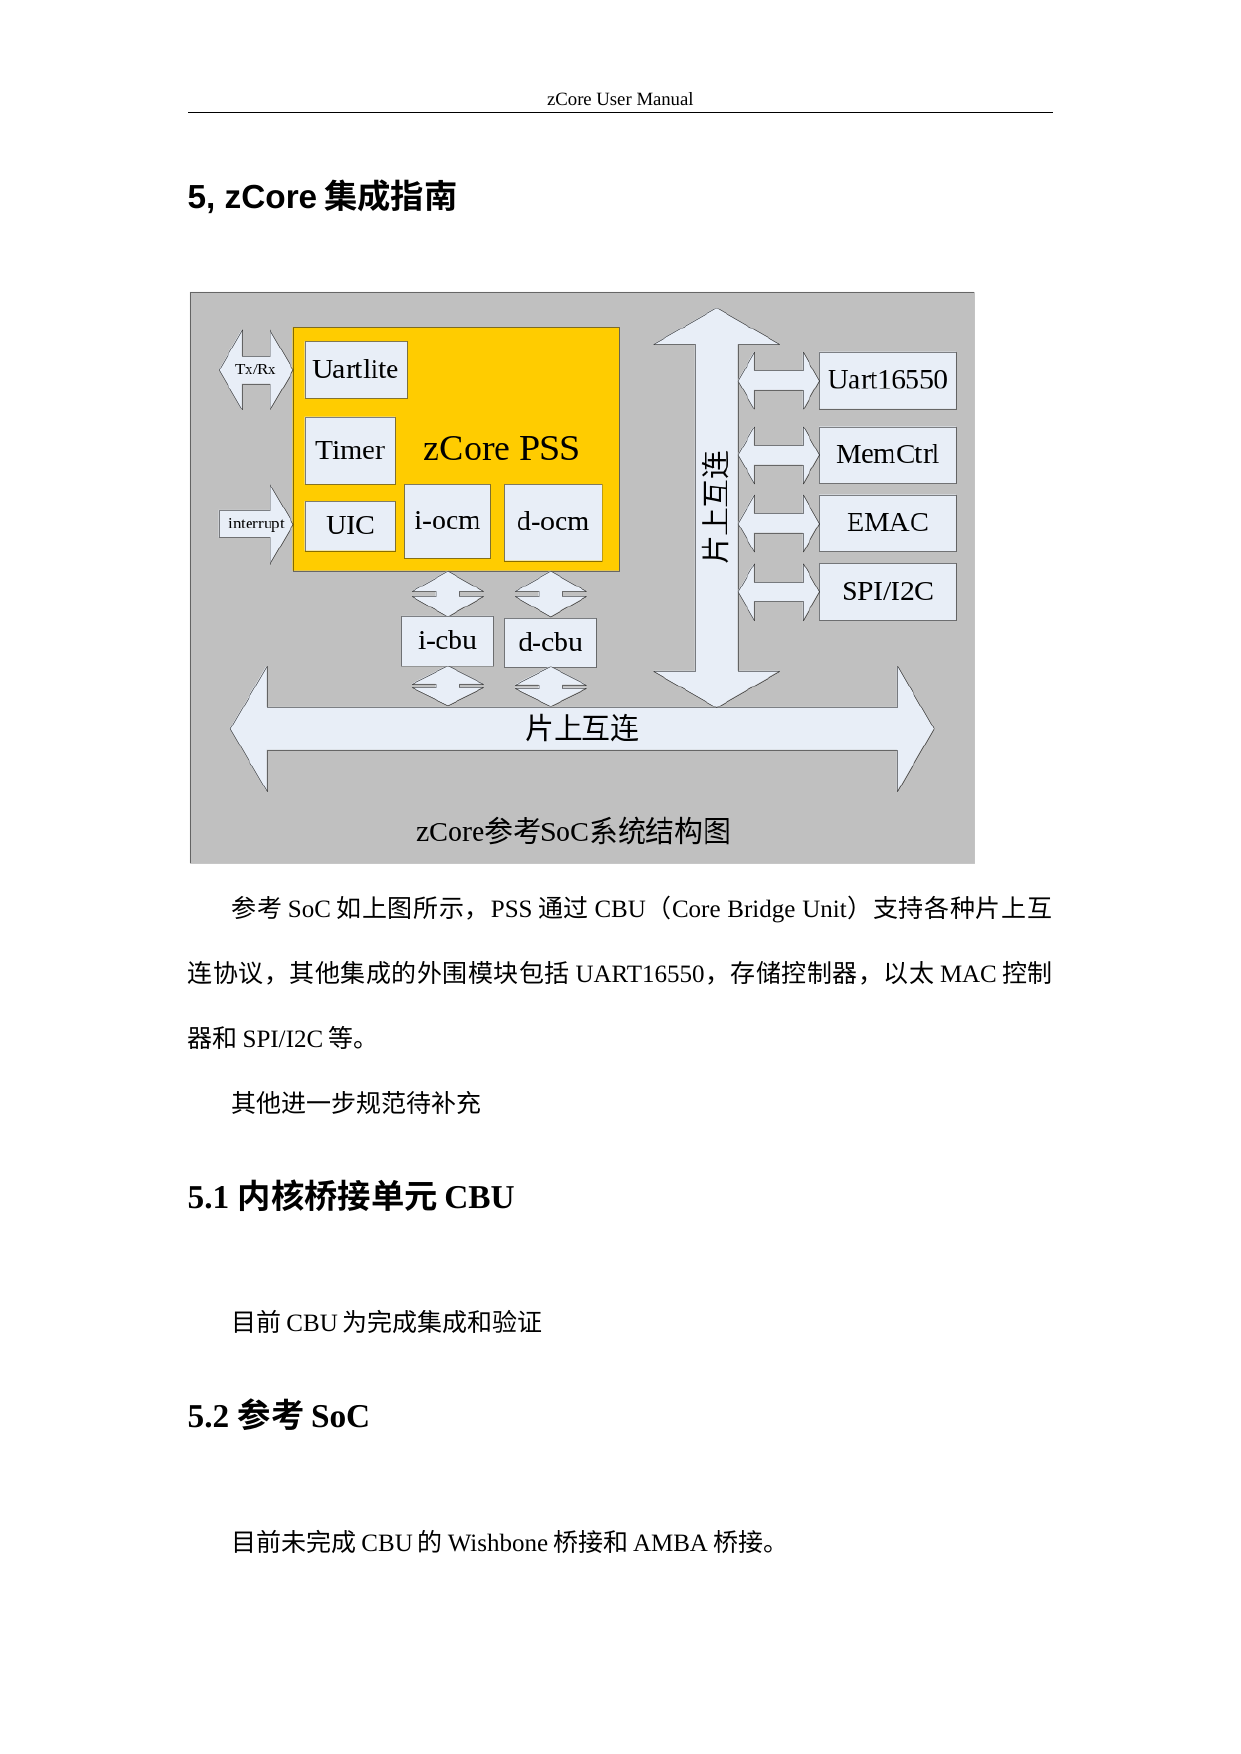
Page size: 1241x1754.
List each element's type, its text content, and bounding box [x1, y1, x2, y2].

text 目前未完成CBU的Wishbone桥接和AMBA桥接。 [187, 1508, 1053, 1573]
subtitle 5.2 参考SoC [187, 1381, 1053, 1446]
subtitle 5, zCore集成指南 [187, 162, 1053, 227]
text 目前CBU为完成集成和验证 [187, 1288, 1053, 1353]
text 参考SoC如上图所示，PSS通过CBU（Core Bridge Unit）支持各种片上互连协议，其他集成的外围模块包括UART16550，存储控制器，以太MAC控制器和SPI/I2C等。 [187, 874, 1053, 1069]
text 其他进一步规范待补充 [187, 1069, 1053, 1134]
subtitle 5.1 内核桥接单元CBU [187, 1161, 1053, 1226]
